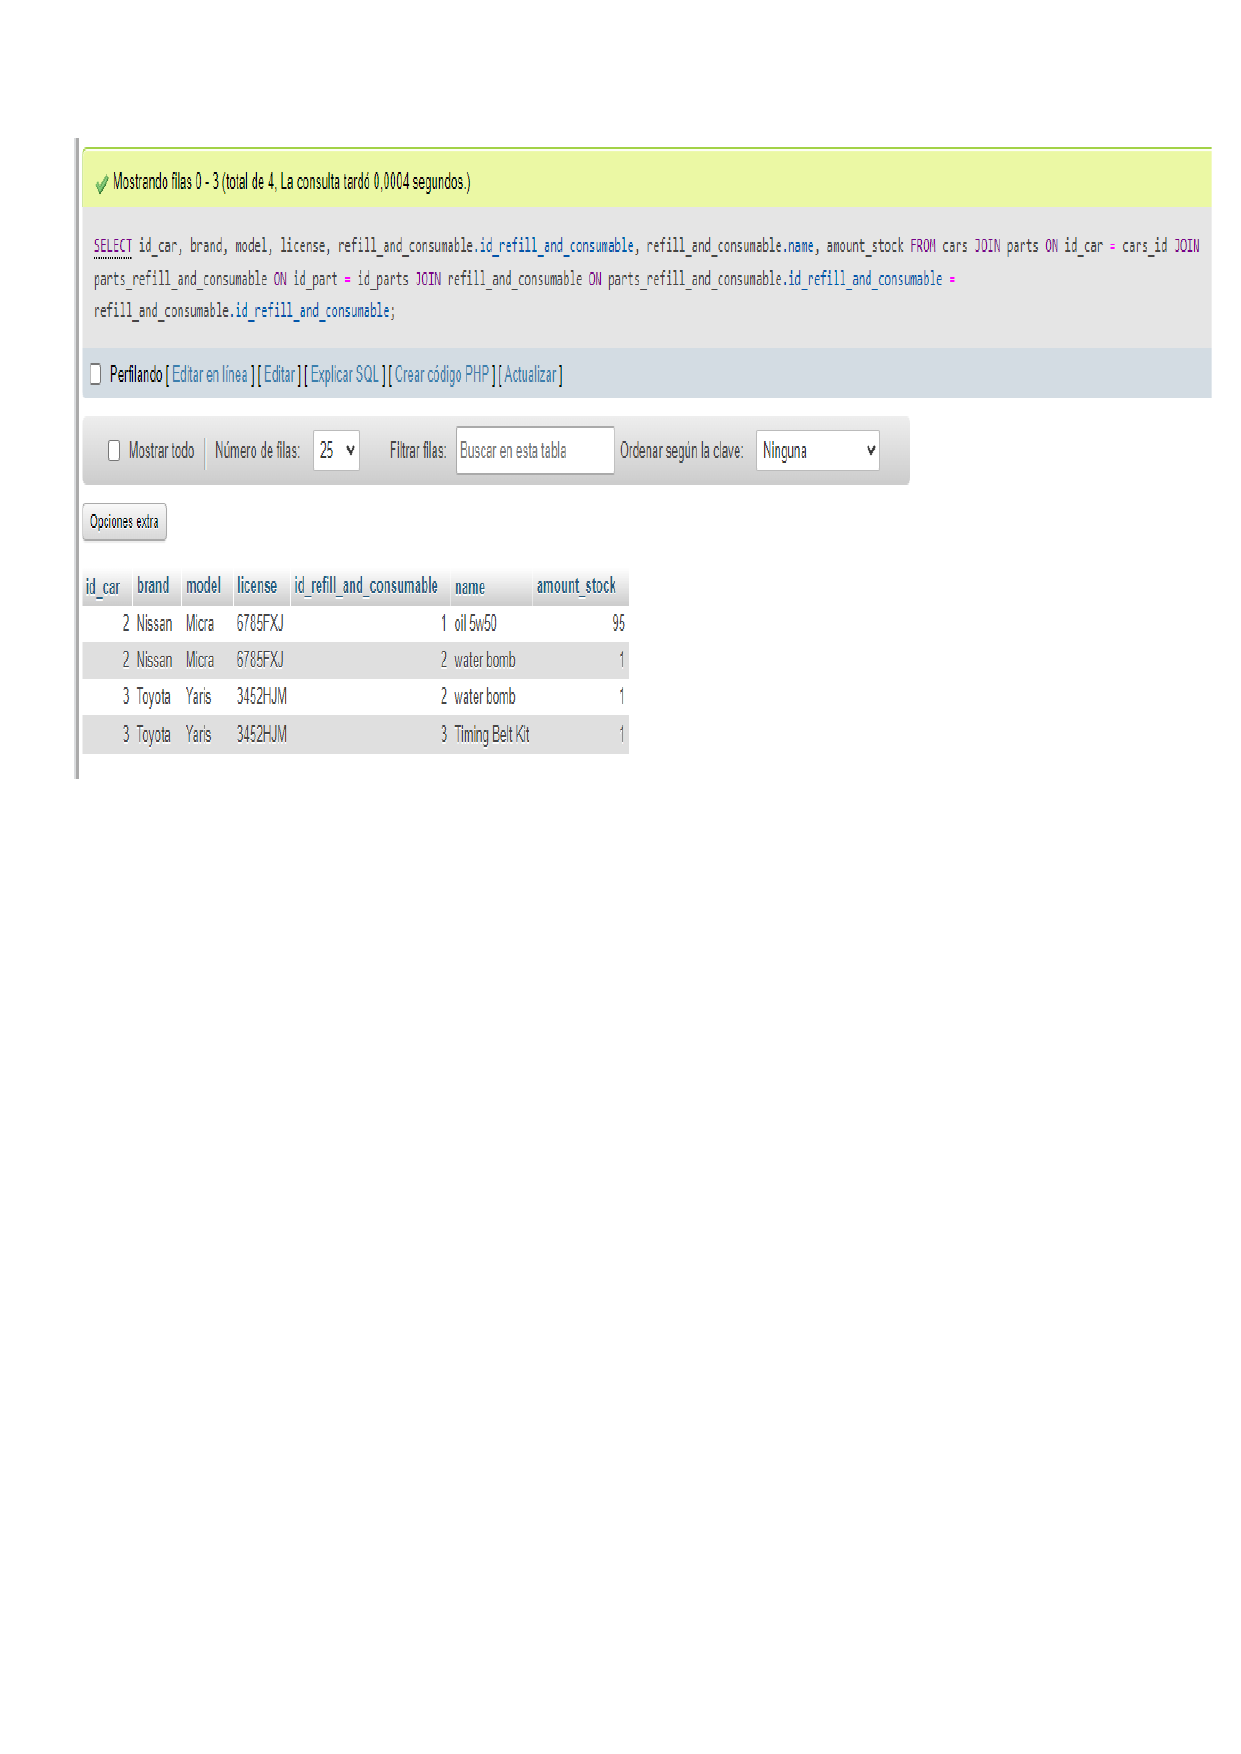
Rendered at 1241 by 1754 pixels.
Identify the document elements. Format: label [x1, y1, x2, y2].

picture [74, 138, 1212, 779]
